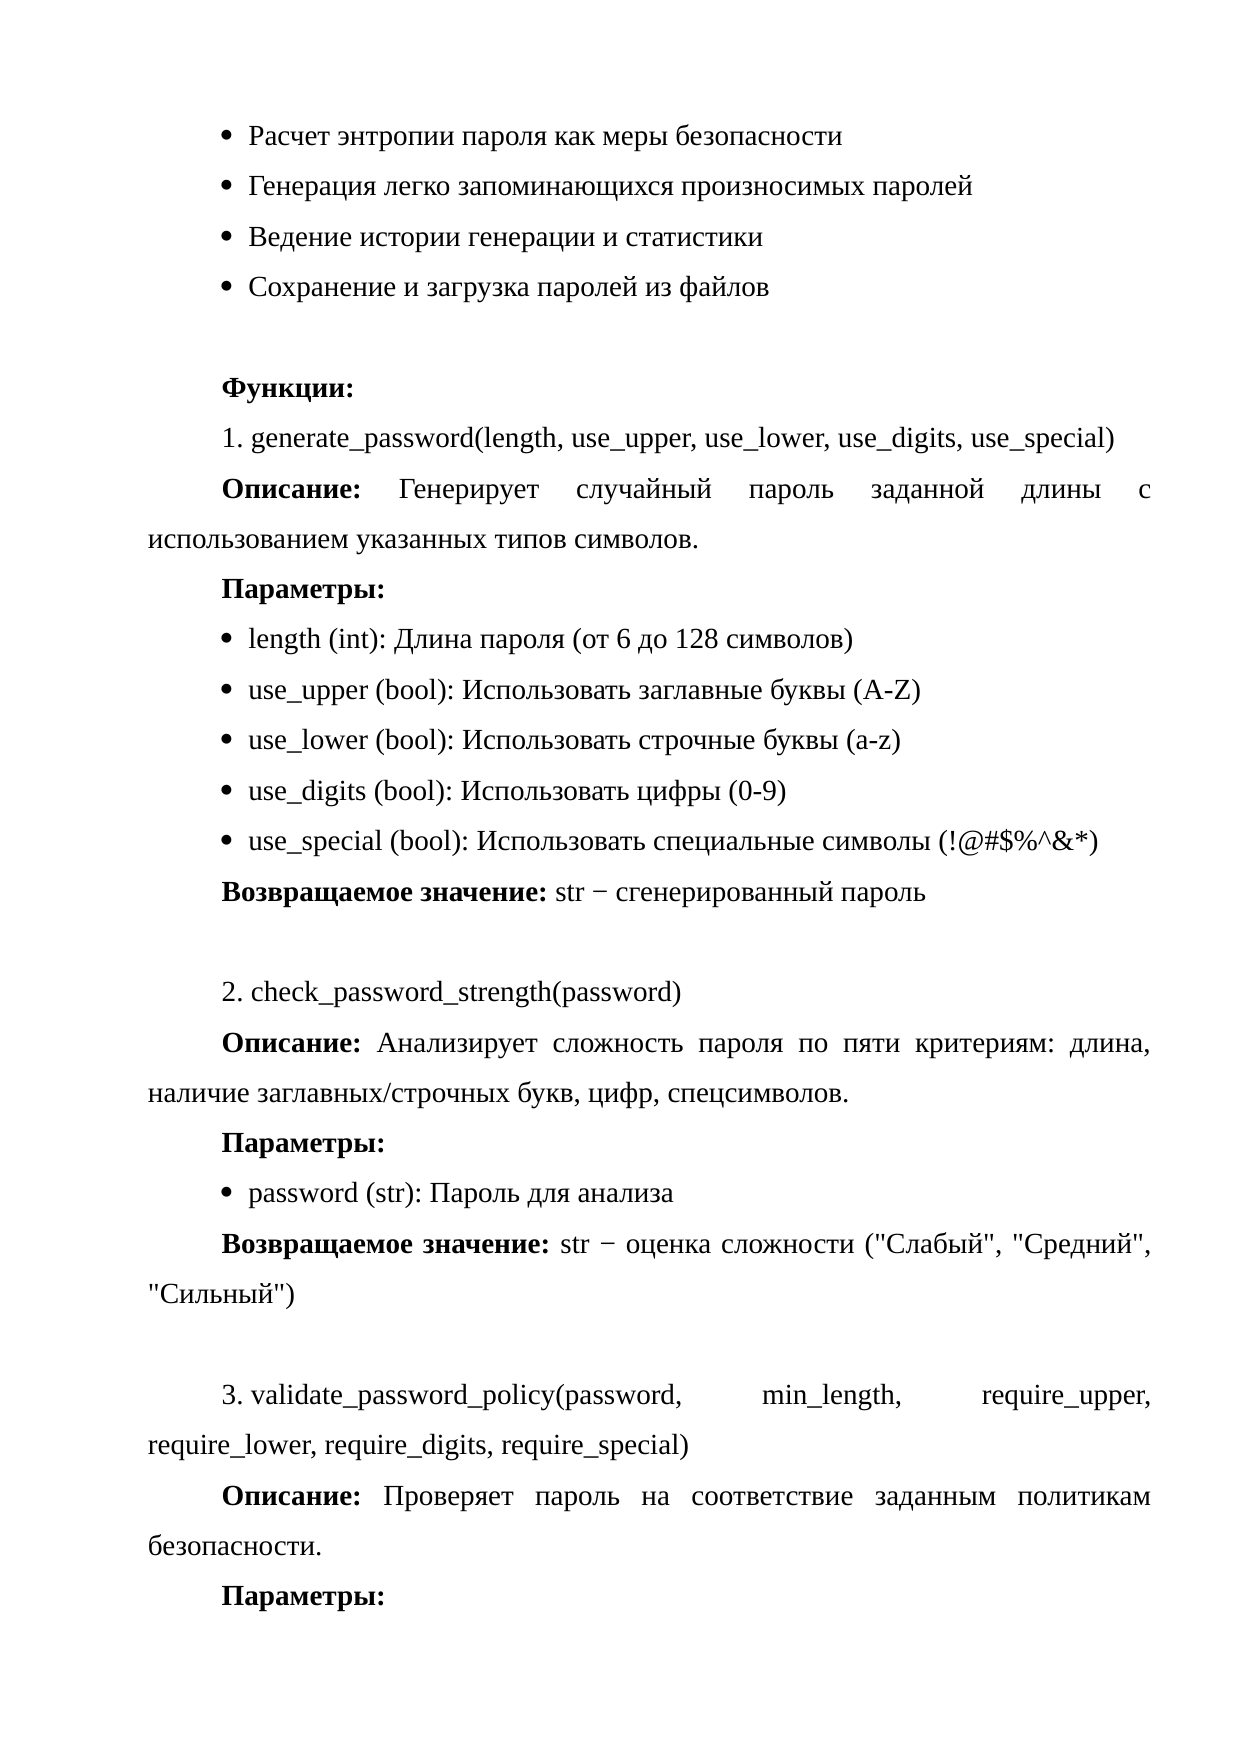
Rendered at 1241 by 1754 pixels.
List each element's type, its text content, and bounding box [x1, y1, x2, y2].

text Параметры: [148, 1125, 1152, 1159]
list length (int): Длина пароля (от 6 до 128 символов) [148, 622, 1152, 655]
text Функции: [148, 370, 1152, 404]
list Ведение истории генерации и статистики [148, 219, 1152, 253]
list use_upper (bool): Использовать заглавные буквы (A-Z) [148, 672, 1152, 706]
list use_lower (bool): Использовать строчные буквы (a-z) [148, 722, 1152, 756]
list use_digits (bool): Использовать цифры (0-9) [148, 773, 1152, 807]
text Возвращаемое значение: str − сгенерированный пароль [148, 874, 1152, 907]
list use_special (bool): Использовать специальные символы (!@#$%^&*) [148, 823, 1152, 857]
list validate_password_policy(password, min_length, require_upper, require_lower, require_digits, require_special) [148, 1377, 1152, 1461]
list Сохранение и загрузка паролей из файлов [148, 269, 1152, 303]
text Параметры: [148, 571, 1152, 605]
list Расчет энтропии пароля как меры безопасности [148, 118, 1152, 152]
list generate_password(length, use_upper, use_lower, use_digits, use_special) [148, 420, 1152, 454]
list check_password_strength(password) [148, 974, 1152, 1008]
text Описание: Проверяет пароль на соответствие заданным политикам безопасности. [148, 1478, 1152, 1561]
text Параметры: [148, 1578, 1152, 1612]
text Описание: Анализирует сложность пароля по пяти критериям: длина, наличие заглавных/строчных букв, цифр, спецсимволов. [148, 1025, 1152, 1108]
text Возвращаемое значение: str − оценка сложности ("Слабый", "Средний", "Сильный") [148, 1226, 1152, 1310]
text Описание: Генерирует случайный пароль заданной длины с использованием указанных типов символов. [148, 471, 1152, 554]
list Генерация легко запоминающихся произносимых паролей [148, 168, 1152, 202]
list password (str): Пароль для анализа [148, 1176, 1152, 1209]
